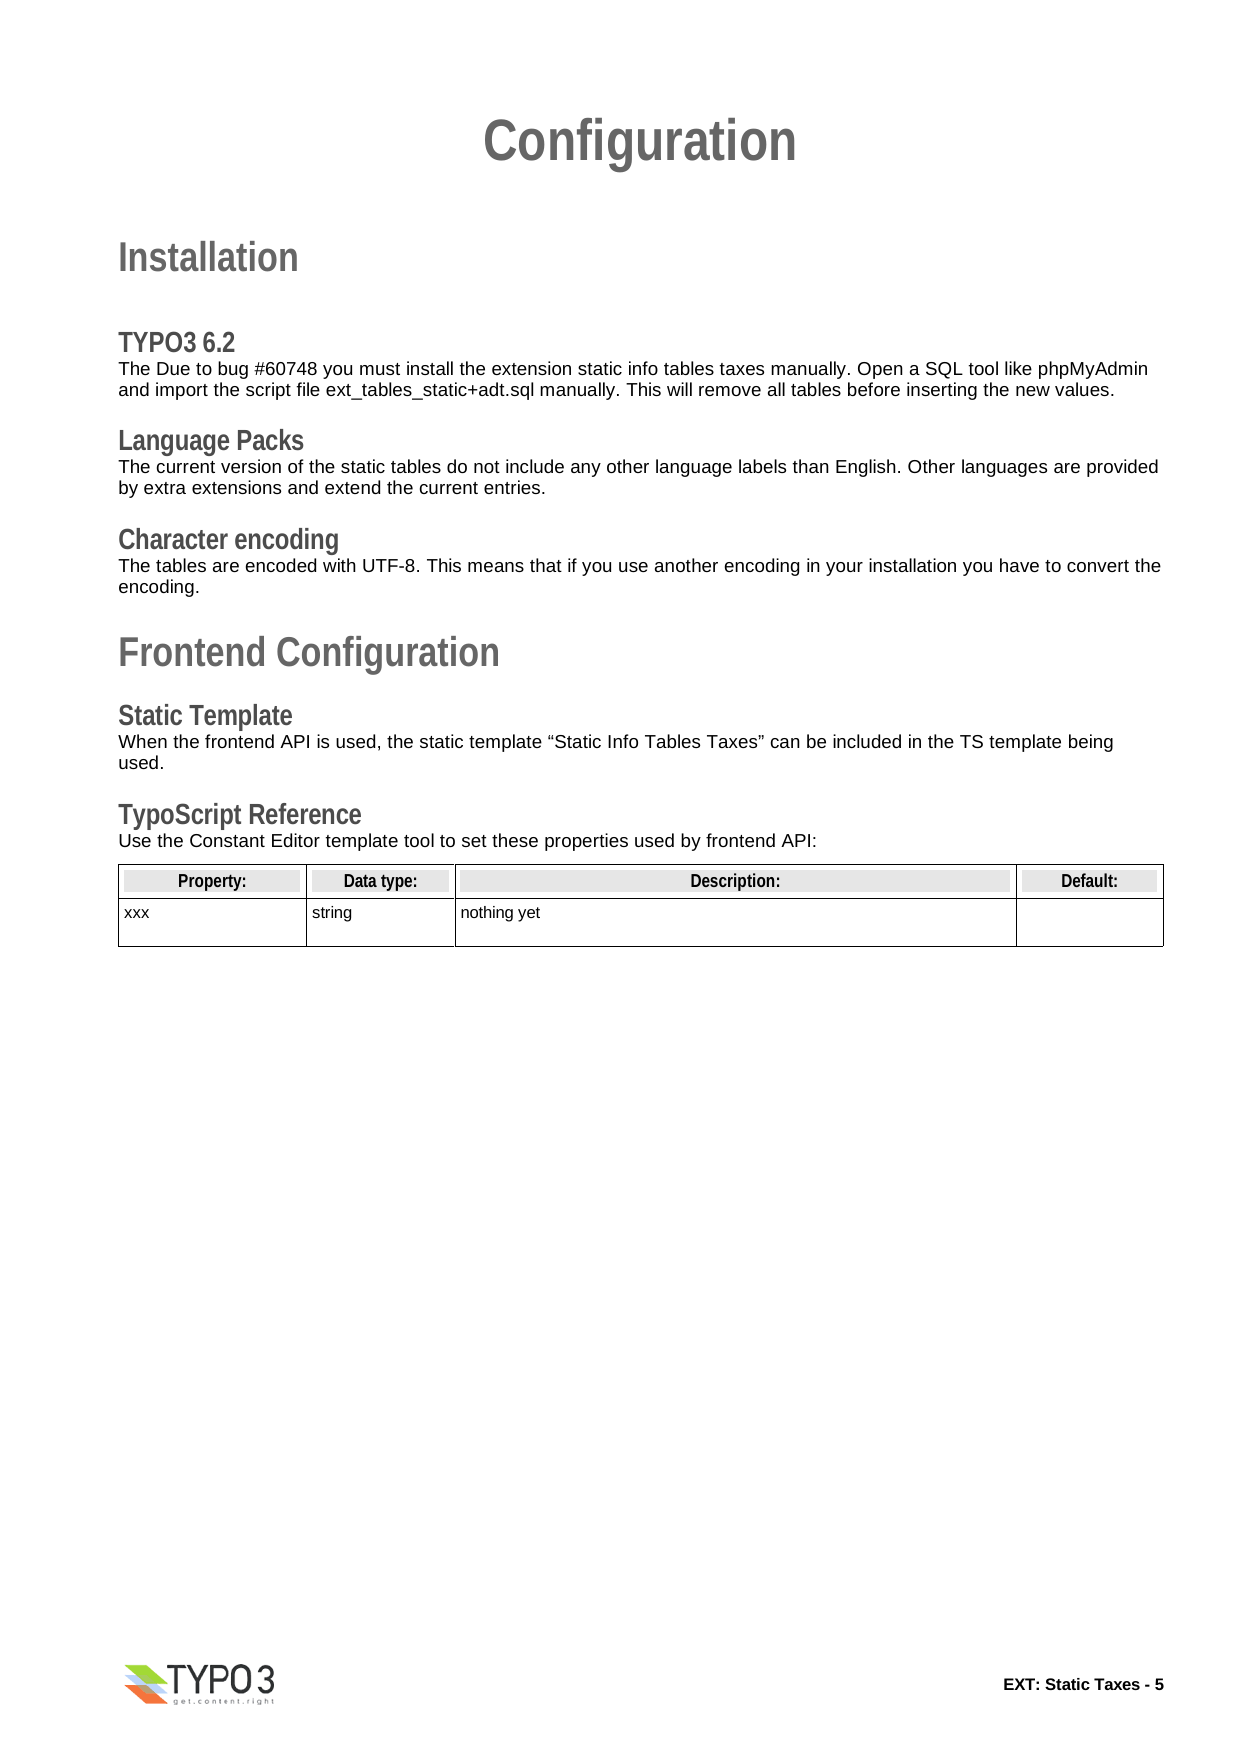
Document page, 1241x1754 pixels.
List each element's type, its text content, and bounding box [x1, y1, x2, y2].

table_cell [1017, 899, 1163, 946]
text When the frontend API is used, the static template “Static Info Tables Taxes” can be included in the TS template being used. [118, 732, 1163, 774]
subtitle TYPO3 6.2 [118, 325, 1163, 358]
subtitle Frontend Configuration [118, 627, 1163, 675]
text The current version of the static tables do not include any other language labels than English. Other languages are provided by extra extensions and extend the current entries. [118, 457, 1163, 499]
table_header Data type: [307, 865, 454, 898]
table_cell string [307, 899, 454, 946]
text Use the Constant Editor template tool to set these properties used by frontend API: [118, 831, 1163, 852]
text The Due to bug #60748 you must install the extension static info tables taxes manually. Open a SQL tool like phpMyAdmin and import the script file ext_tables_static+adt.sql manually. This will remove all tables before inserting the new values. [118, 358, 1163, 400]
table_header Default: [1017, 865, 1163, 898]
subtitle Language Packs [118, 424, 1163, 457]
table_cell nothing yet [456, 899, 1016, 946]
table_cell xxx [119, 899, 306, 946]
table_header Property: [119, 865, 306, 898]
subtitle TypoScript Reference [118, 797, 1163, 831]
table_header Description: [456, 865, 1016, 898]
picture [119, 1659, 280, 1710]
text The tables are encoded with UTF-8. This means that if you use another encoding in your installation you have to convert the encoding. [118, 556, 1163, 598]
subtitle Character encoding [118, 522, 1163, 556]
subtitle Installation [118, 232, 1163, 280]
subtitle Static Template [118, 699, 1163, 732]
subtitle Configuration [118, 106, 1163, 173]
